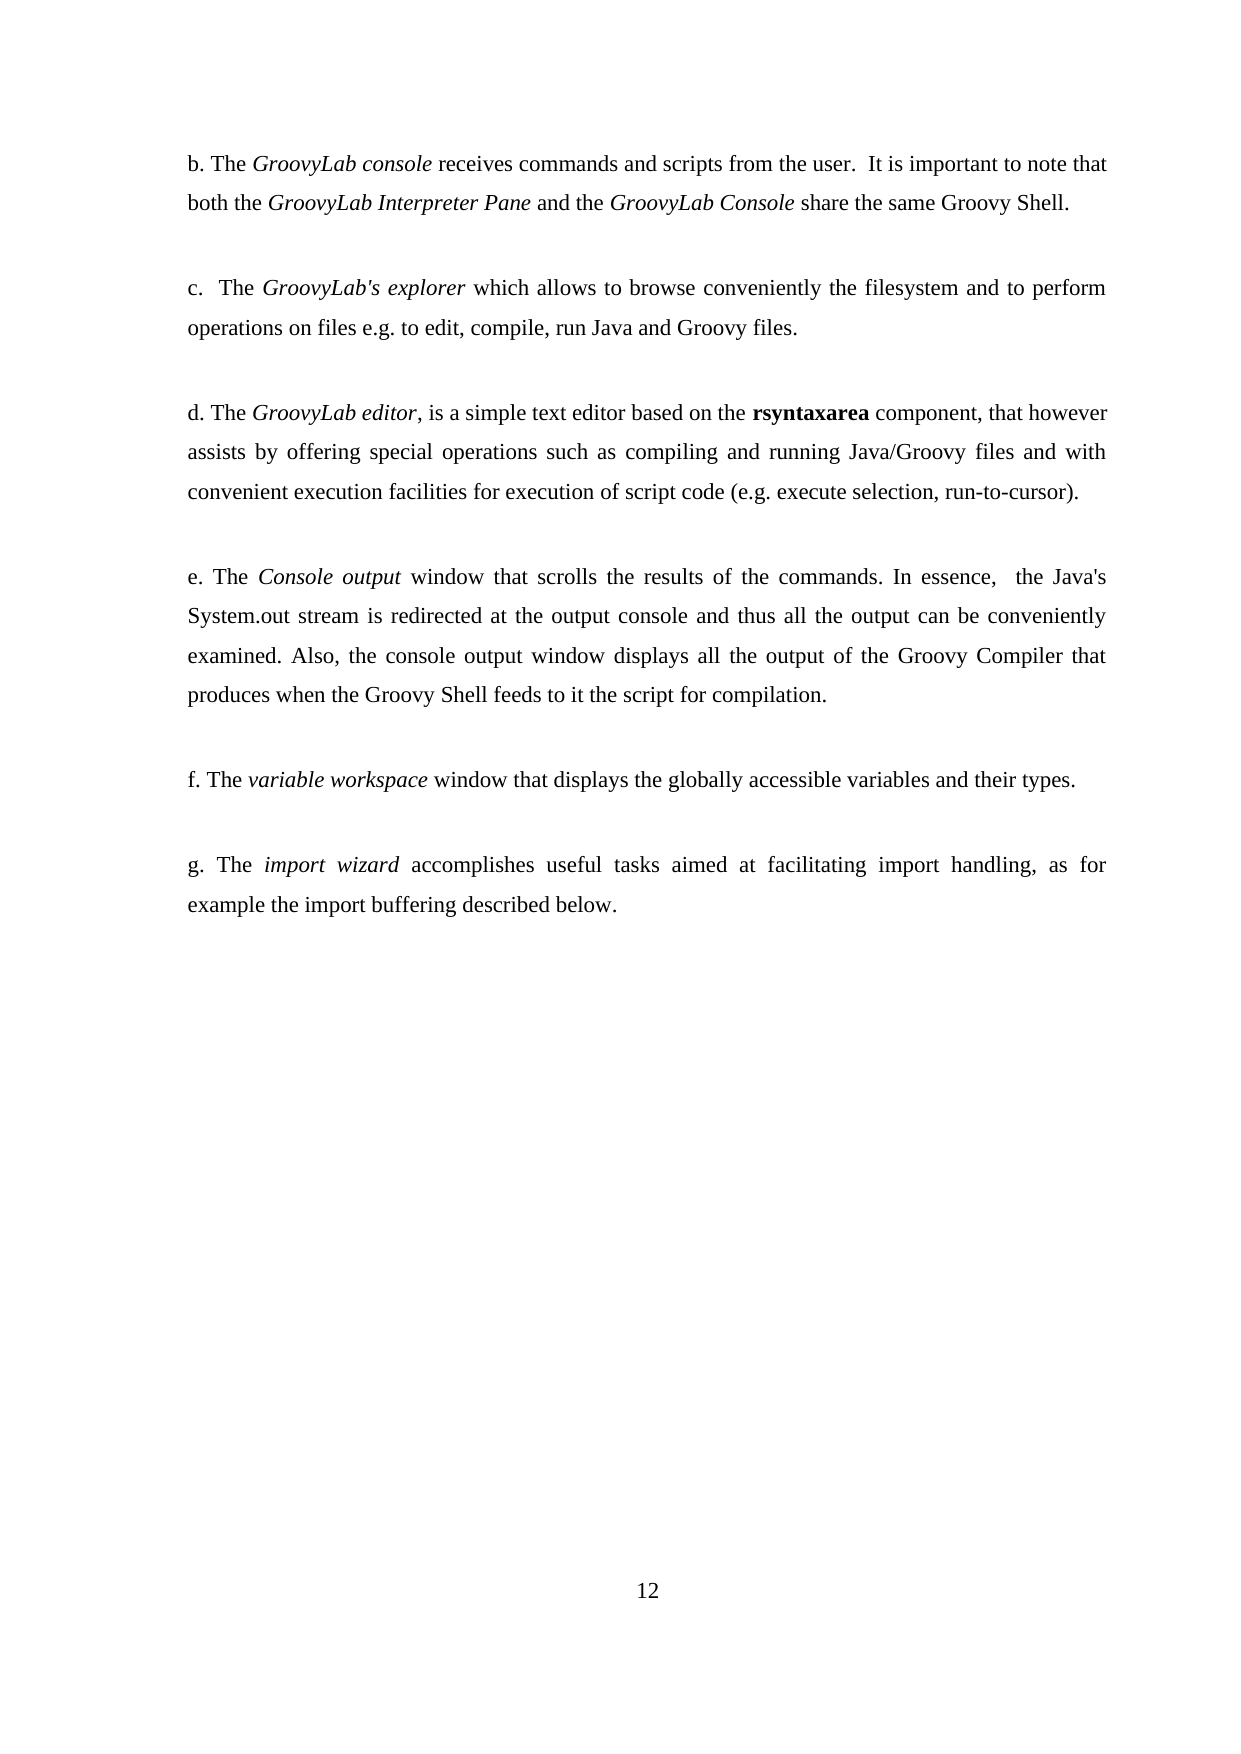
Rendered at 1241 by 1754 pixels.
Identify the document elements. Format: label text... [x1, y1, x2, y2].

text g. The import wizard accomplishes useful tasks aimed at facilitating import handling, as for example the import buffering described below. [187, 851, 1108, 917]
text e. The Console output window that scrolls the results of the commands. In essence, the Java's System.out stream is redirected at the output console and thus all the output can be conveniently examined. Also, the console output window displays all the output of the Groovy Compiler that produces when the Groovy Shell feeds to it the script for compilation. [187, 563, 1108, 708]
text b. The GroovyLab console receives commands and scripts from the user. It is important to note that both the GroovyLab Interpreter Pane and the GroovyLab Console share the same Groovy Shell. [187, 150, 1108, 216]
text c. The GroovyLab's explorer which allows to browse conveniently the filesystem and to perform operations on files e.g. to edit, compile, run Java and Groovy files. [187, 274, 1108, 340]
text f. The variable workspace window that displays the globally accessible variables and their types. [187, 766, 1108, 793]
text d. The GroovyLab editor, is a simple text editor based on the rsyntaxarea component, that however assists by offering special operations such as compiling and running Java/Groovy files and with convenient execution facilities for execution of script code (e.g. execute selection, run-to-cursor). [187, 399, 1108, 504]
